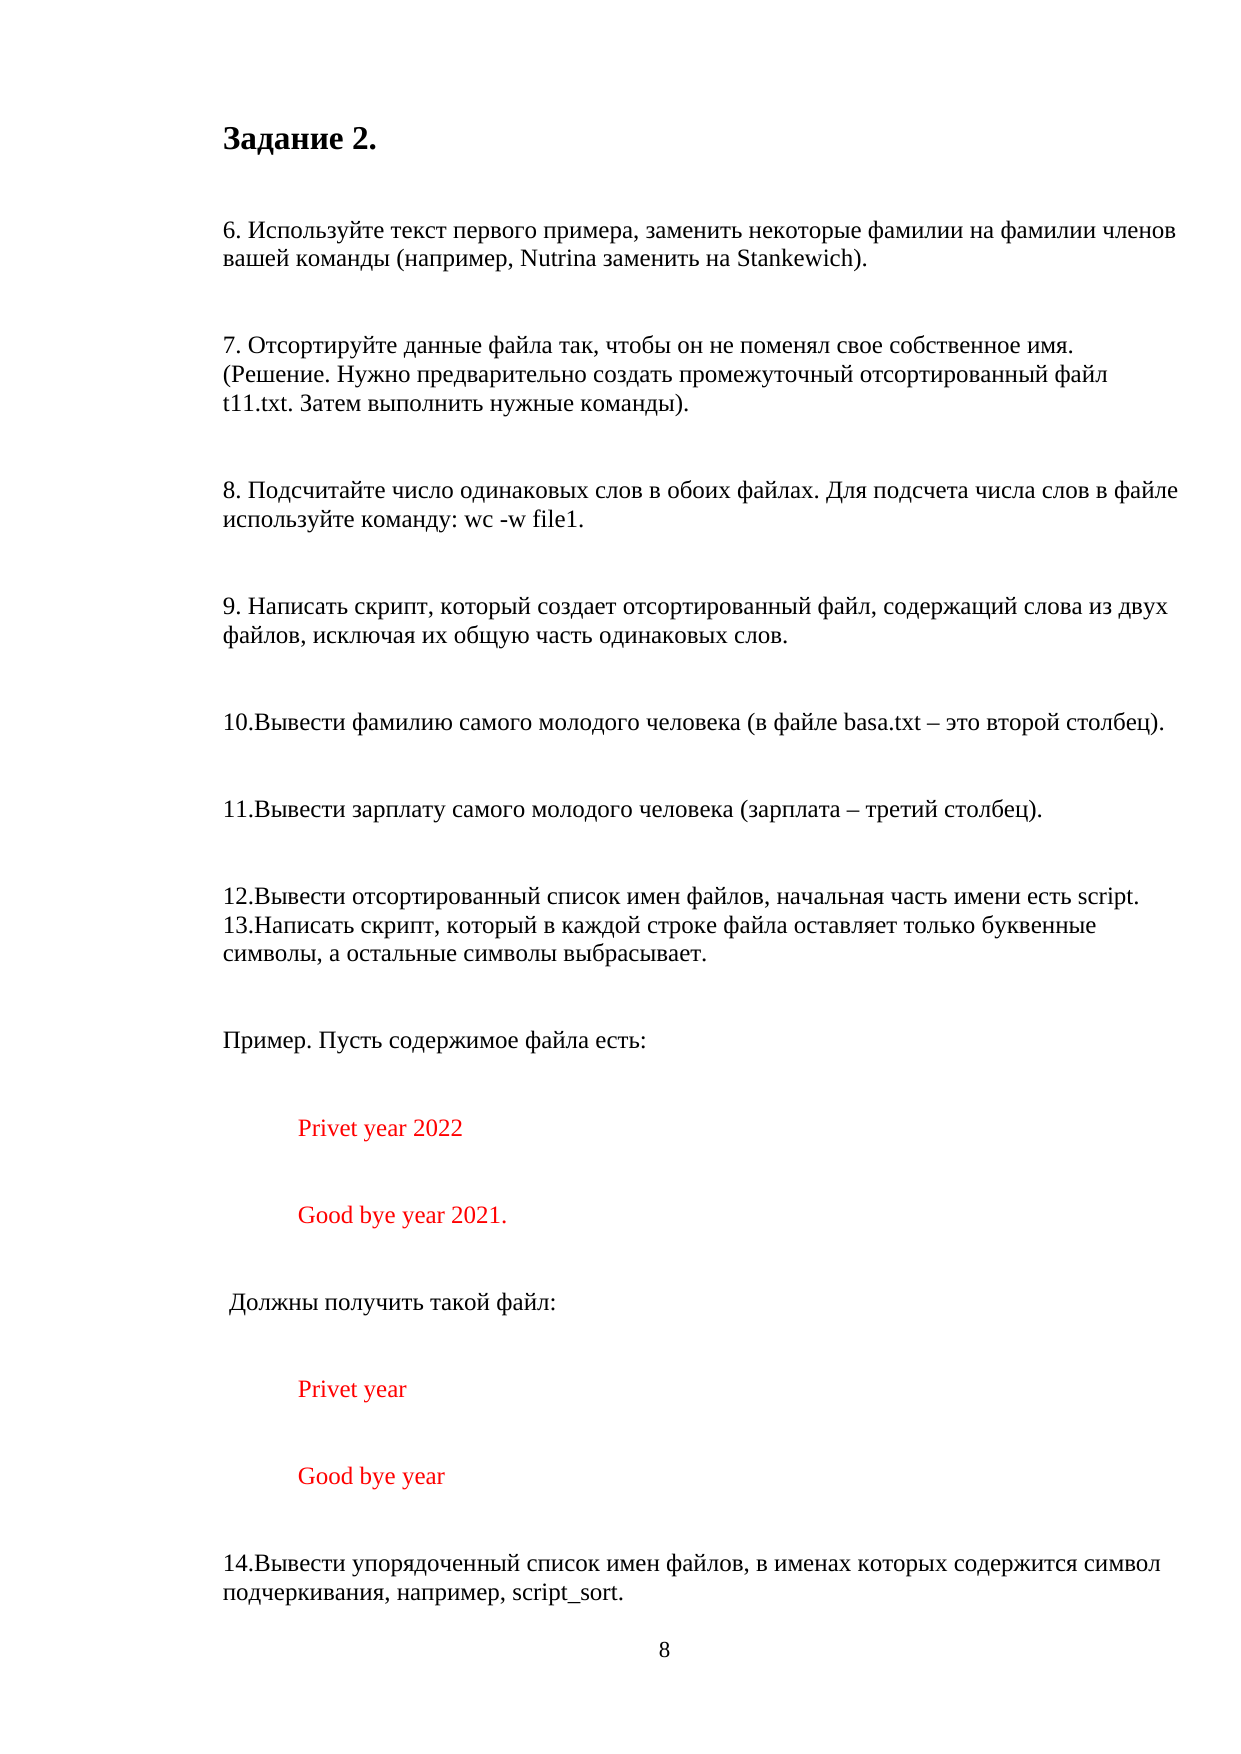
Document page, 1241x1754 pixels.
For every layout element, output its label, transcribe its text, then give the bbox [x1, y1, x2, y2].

text Good bye year [223, 1461, 1181, 1490]
text Good bye year 2021. [223, 1200, 1181, 1228]
text Пример. Пусть содержимое файла есть: [223, 1026, 1181, 1054]
text 8. Подсчитайте число одинаковых слов в обоих файлах. Для подсчета числа слов в файле используйте команду: wc -w file1. [223, 475, 1181, 533]
text 12.Вывести отсортированный список имен файлов, начальная часть имени есть script. 13.Написать скрипт, который в каждой строке файла оставляет только буквенные символы, а остальные символы выбрасывает. [223, 881, 1181, 967]
text 11.Вывести зарплату самого молодого человека (зарплата – третий столбец). [223, 794, 1181, 823]
text Privet year 2022 [223, 1113, 1181, 1141]
text 10.Вывести фамилию самого молодого человека (в файле basa.txt – это второй столбец). [223, 707, 1181, 736]
text 14.Вывести упорядоченный список имен файлов, в именах которых содержится символ подчеркивания, например, script_sort. [223, 1548, 1181, 1606]
text Задание 2. [148, 118, 1181, 156]
text Должны получить такой файл: [223, 1287, 1181, 1316]
text 6. Используйте текст первого примера, заменить некоторые фамилии на фамилии членов вашей команды (например, Nutrina заменить на Stankewich). [223, 215, 1181, 272]
text Privet year [223, 1374, 1181, 1403]
text 7. Отсортируйте данные файла так, чтобы он не поменял свое собственное имя. (Решение. Нужно предварительно создать промежуточный отсортированный файл t11.txt. Затем выполнить нужные команды). [223, 331, 1181, 417]
text 9. Написать скрипт, который создает отсортированный файл, содержащий слова из двух файлов, исключая их общую часть одинаковых слов. [223, 591, 1181, 648]
